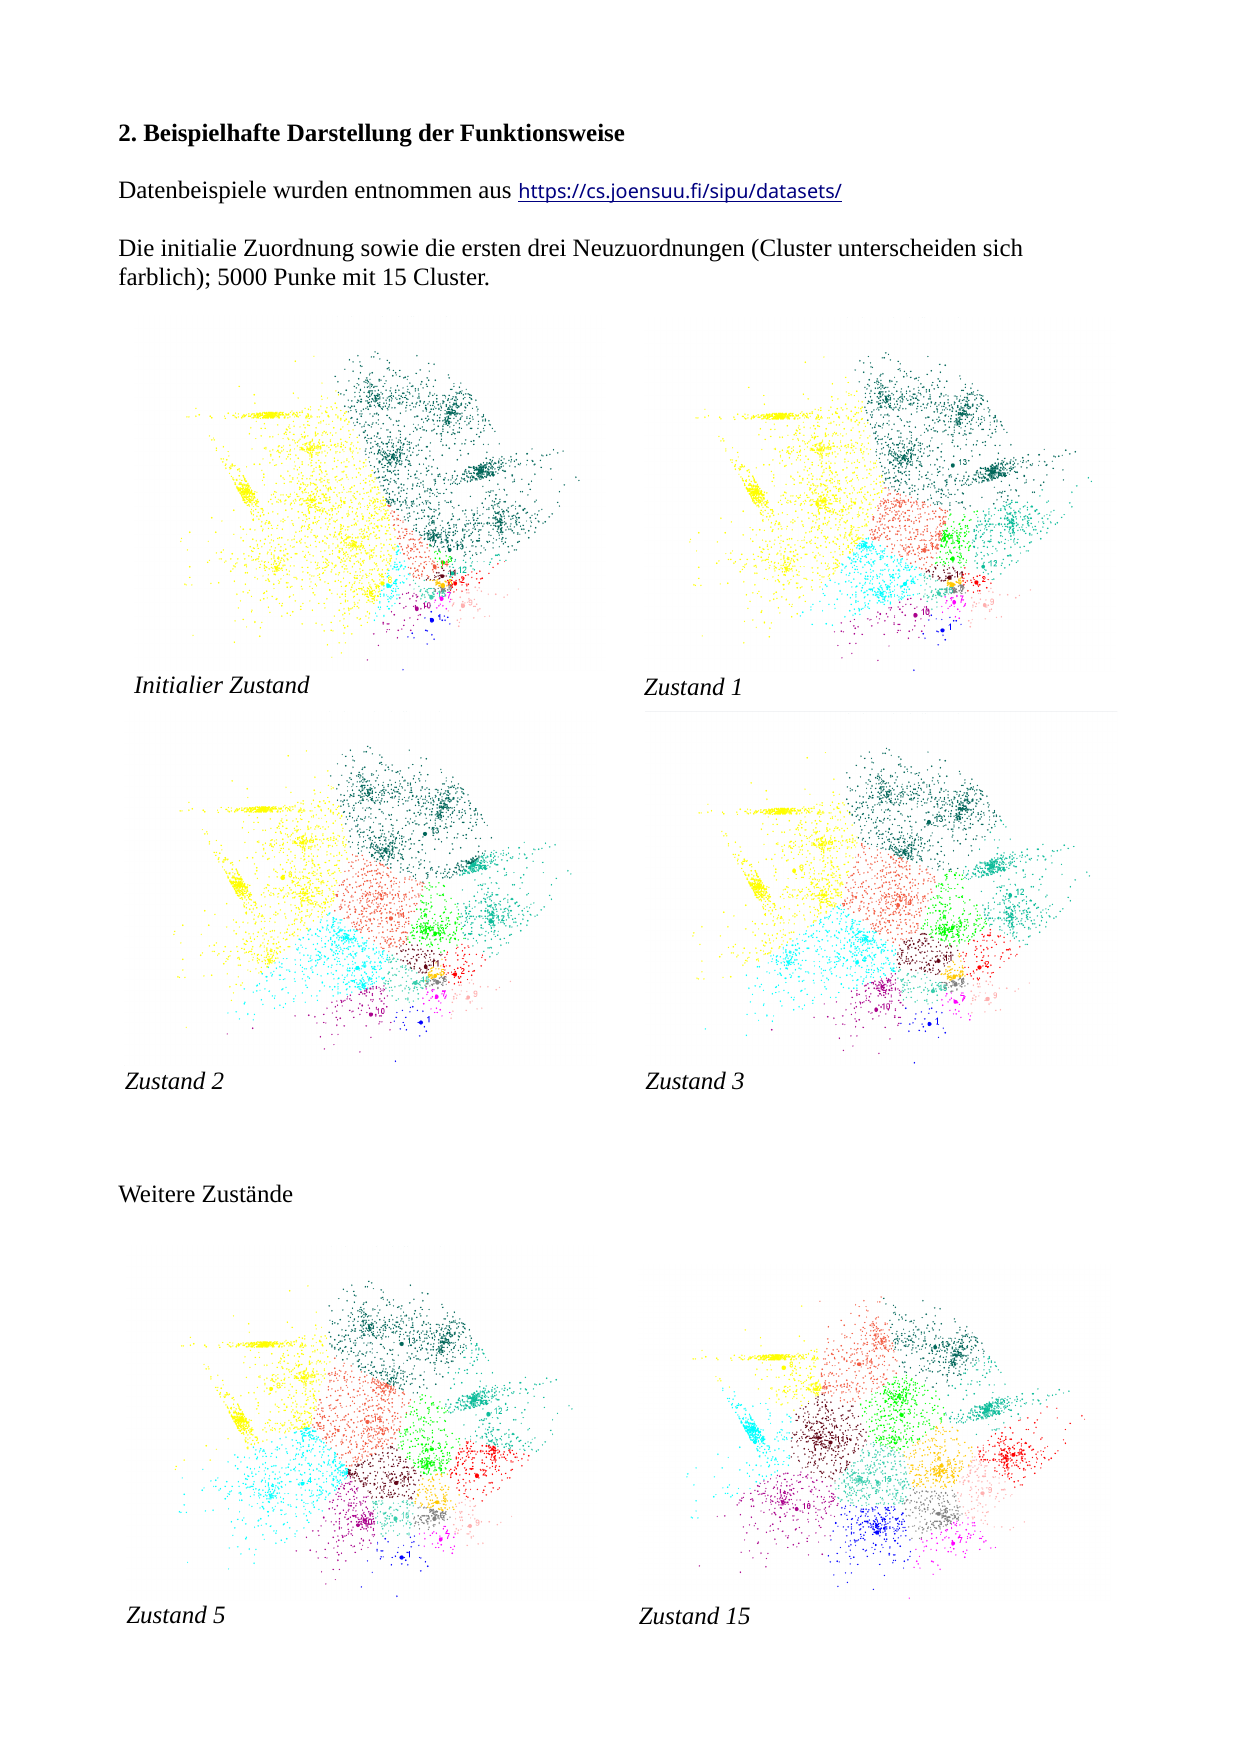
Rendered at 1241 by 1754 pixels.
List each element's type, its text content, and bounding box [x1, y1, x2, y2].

text Zustand 1 [644, 672, 1116, 701]
text 2. Beispielhafte Darstellung der Funktionsweise [118, 118, 1122, 147]
text Weitere Zustände [118, 1179, 1122, 1208]
picture [124, 711, 597, 1066]
picture [126, 1245, 599, 1601]
text Zustand 2 [124, 1066, 597, 1094]
text Zustand 15 [638, 1601, 1111, 1630]
picture [643, 317, 1117, 672]
picture [638, 1264, 1111, 1601]
text Zustand 3 [645, 1066, 1118, 1095]
picture [645, 711, 1118, 1066]
text Datenbeispiele wurden entnommen aus https://cs.joensuu.fi/sipu/datasets/ [118, 176, 1122, 205]
text Initialier Zustand [134, 671, 606, 699]
text Zustand 5 [126, 1601, 598, 1629]
picture [133, 315, 607, 671]
text Die initialie Zuordnung sowie die ersten drei Neuzuordnungen (Cluster unterscheiden sich farblich); 5000 Punke mit 15 Cluster. [118, 233, 1122, 291]
